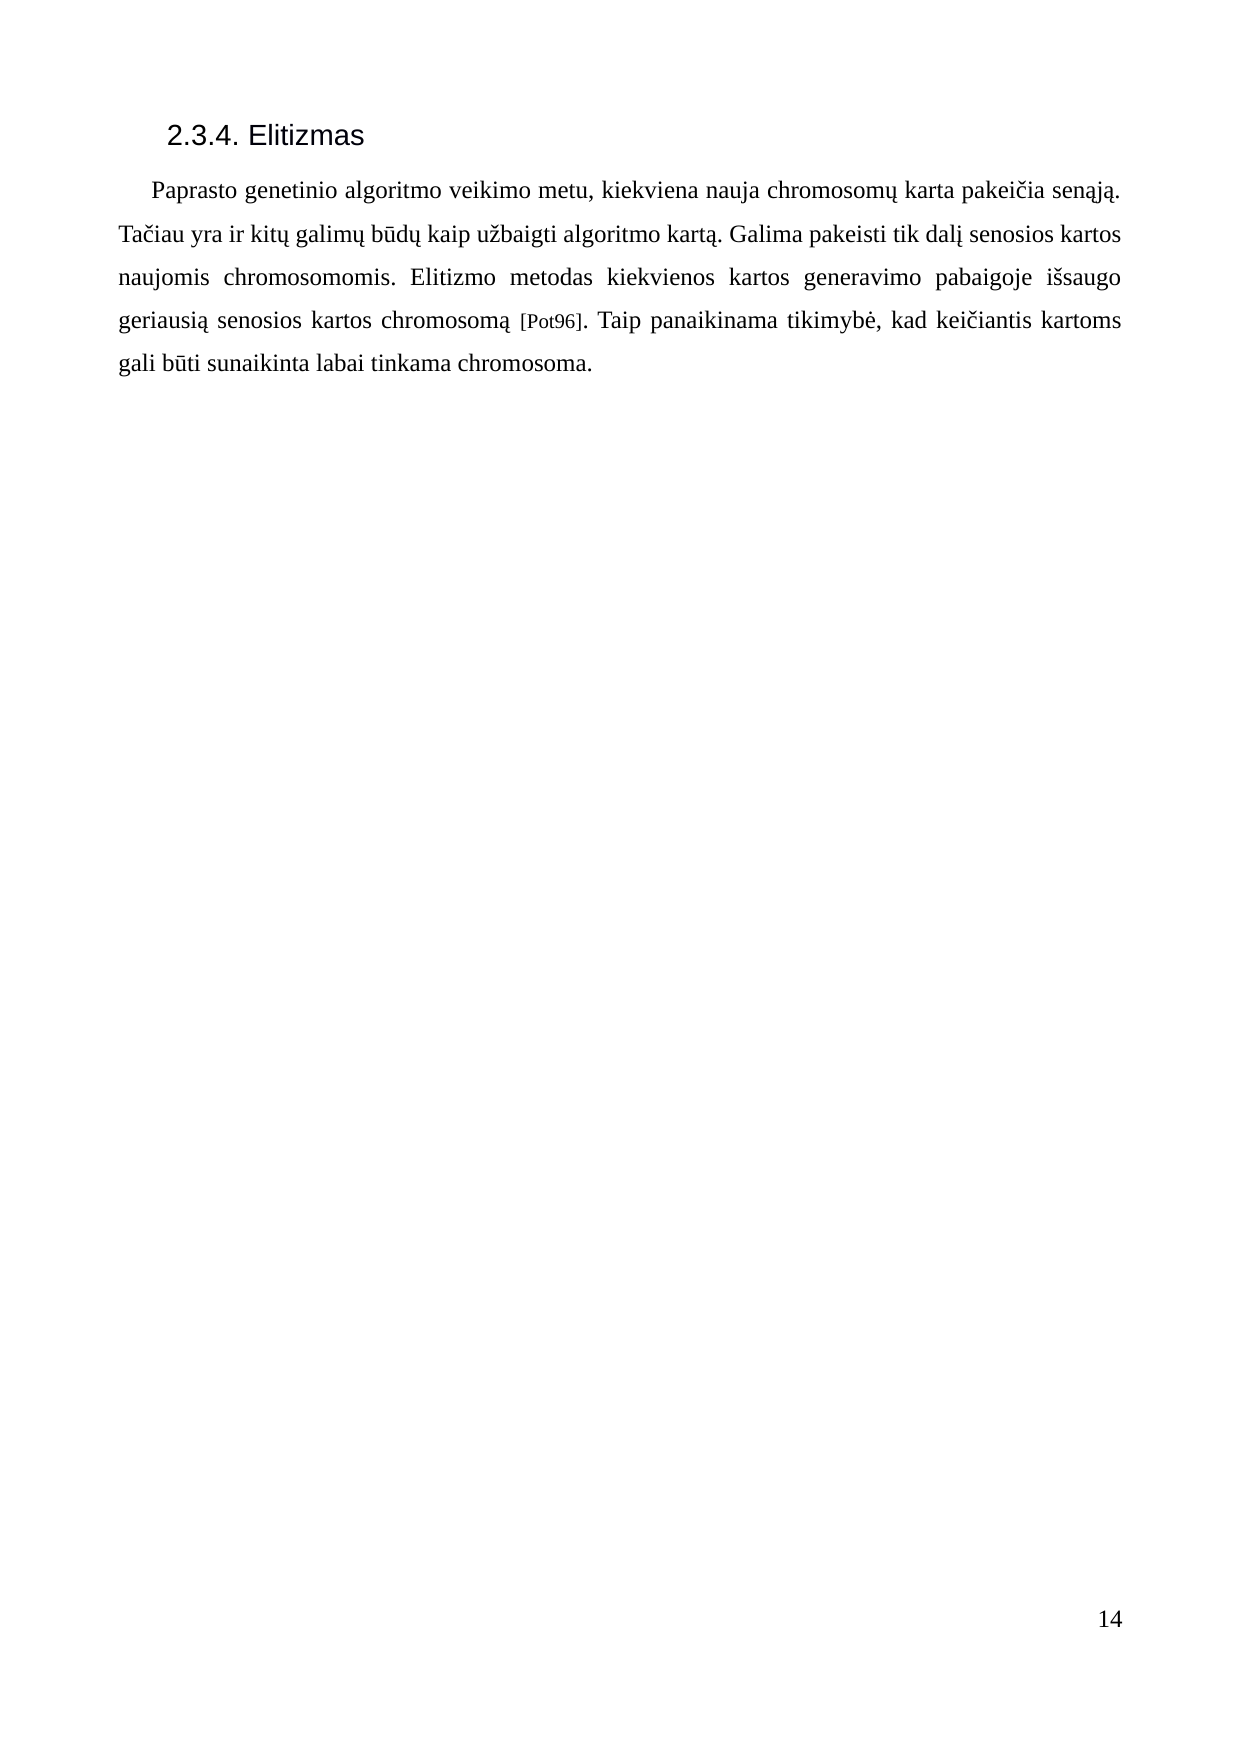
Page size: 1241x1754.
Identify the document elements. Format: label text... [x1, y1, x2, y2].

subtitle Elitizmas [118, 118, 1122, 152]
text Paprasto genetinio algoritmo veikimo metu, kiekviena nauja chromosomų karta pakeičia senąją. Tačiau yra ir kitų galimų būdų kaip užbaigti algoritmo kartą. Galima pakeisti tik dalį senosios kartos naujomis chromosomomis. Elitizmo metodas kiekvienos kartos generavimo pabaigoje išsaugo geriausią senosios kartos chromosomą [Pot96]. Taip panaikinama tikimybė, kad keičiantis kartoms gali būti sunaikinta labai tinkama chromosoma. [118, 176, 1122, 377]
